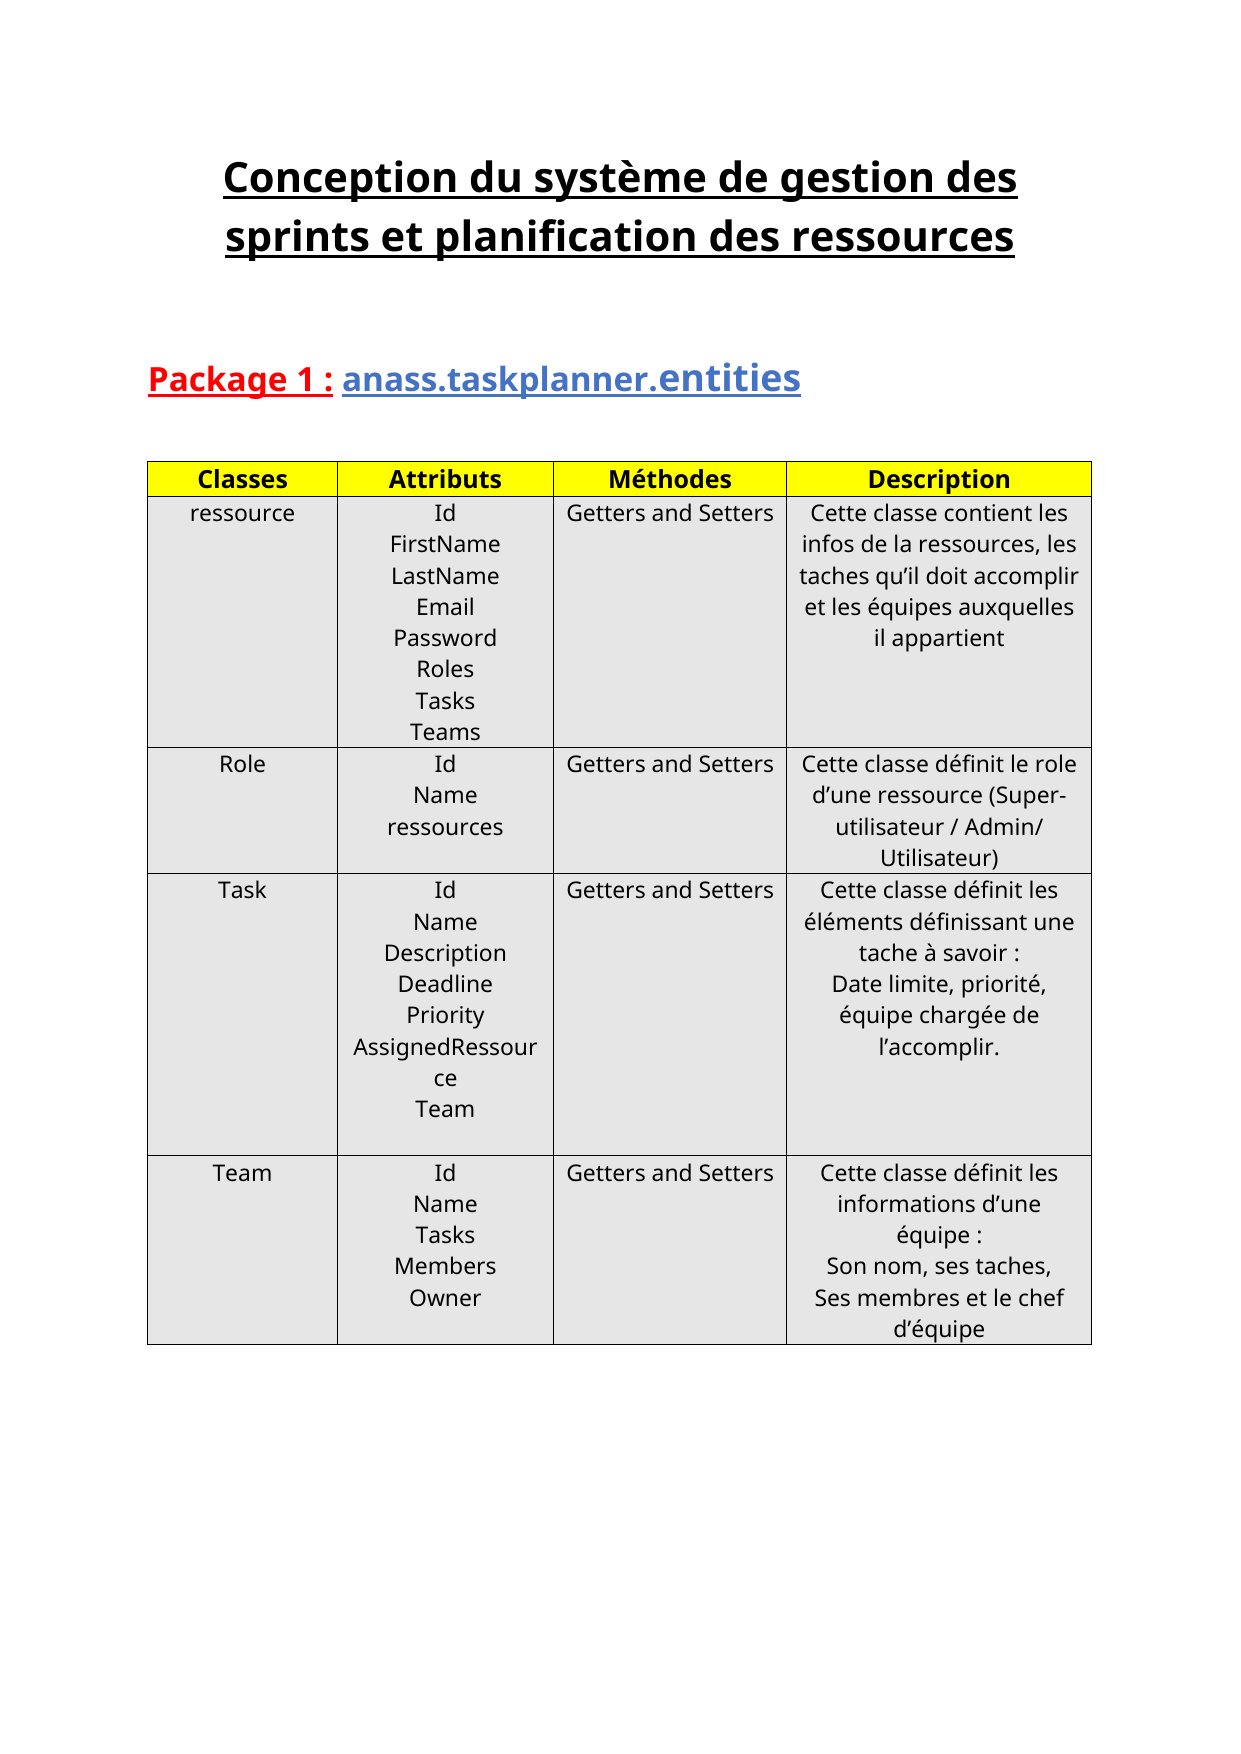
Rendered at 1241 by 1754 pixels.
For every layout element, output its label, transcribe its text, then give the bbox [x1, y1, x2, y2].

table_header Description [787, 462, 1091, 496]
text Package 1 : anass.taskplanner.entities [148, 352, 1093, 403]
table_header Attributs [338, 462, 553, 496]
table_cell Id FirstName LastName Email Password Roles Tasks Teams [338, 497, 553, 747]
table_cell Getters and Setters [554, 874, 786, 1155]
table_cell ressource [148, 497, 337, 747]
table_cell Id Name Description Deadline Priority AssignedRessource Team [338, 874, 553, 1155]
table_cell Getters and Setters [554, 1156, 786, 1344]
table_cell Cette classe définit le role d’une ressource (Super-utilisateur / Admin/ Utilisateur) [787, 748, 1091, 873]
table_cell Cette classe définit les informations d’une équipe : Son nom, ses taches, Ses membres et le chef d’équipe [787, 1156, 1091, 1344]
text Conception du système de gestion des sprints et planification des ressources [148, 148, 1093, 264]
table_cell Task [148, 874, 337, 1155]
table_cell Role [148, 748, 337, 873]
table_cell Team [148, 1156, 337, 1344]
table_header Méthodes [554, 462, 786, 496]
table_cell Cette classe définit les éléments définissant une tache à savoir : Date limite, priorité, équipe chargée de l’accomplir. [787, 874, 1091, 1155]
table_cell Id Name Tasks Members Owner [338, 1156, 553, 1344]
table_cell Id Name ressources [338, 748, 553, 873]
table_cell Cette classe contient les infos de la ressources, les taches qu’il doit accomplir et les équipes auxquelles il appartient [787, 497, 1091, 747]
table_cell Getters and Setters [554, 497, 786, 747]
table_header Classes [148, 462, 337, 496]
table_cell Getters and Setters [554, 748, 786, 873]
